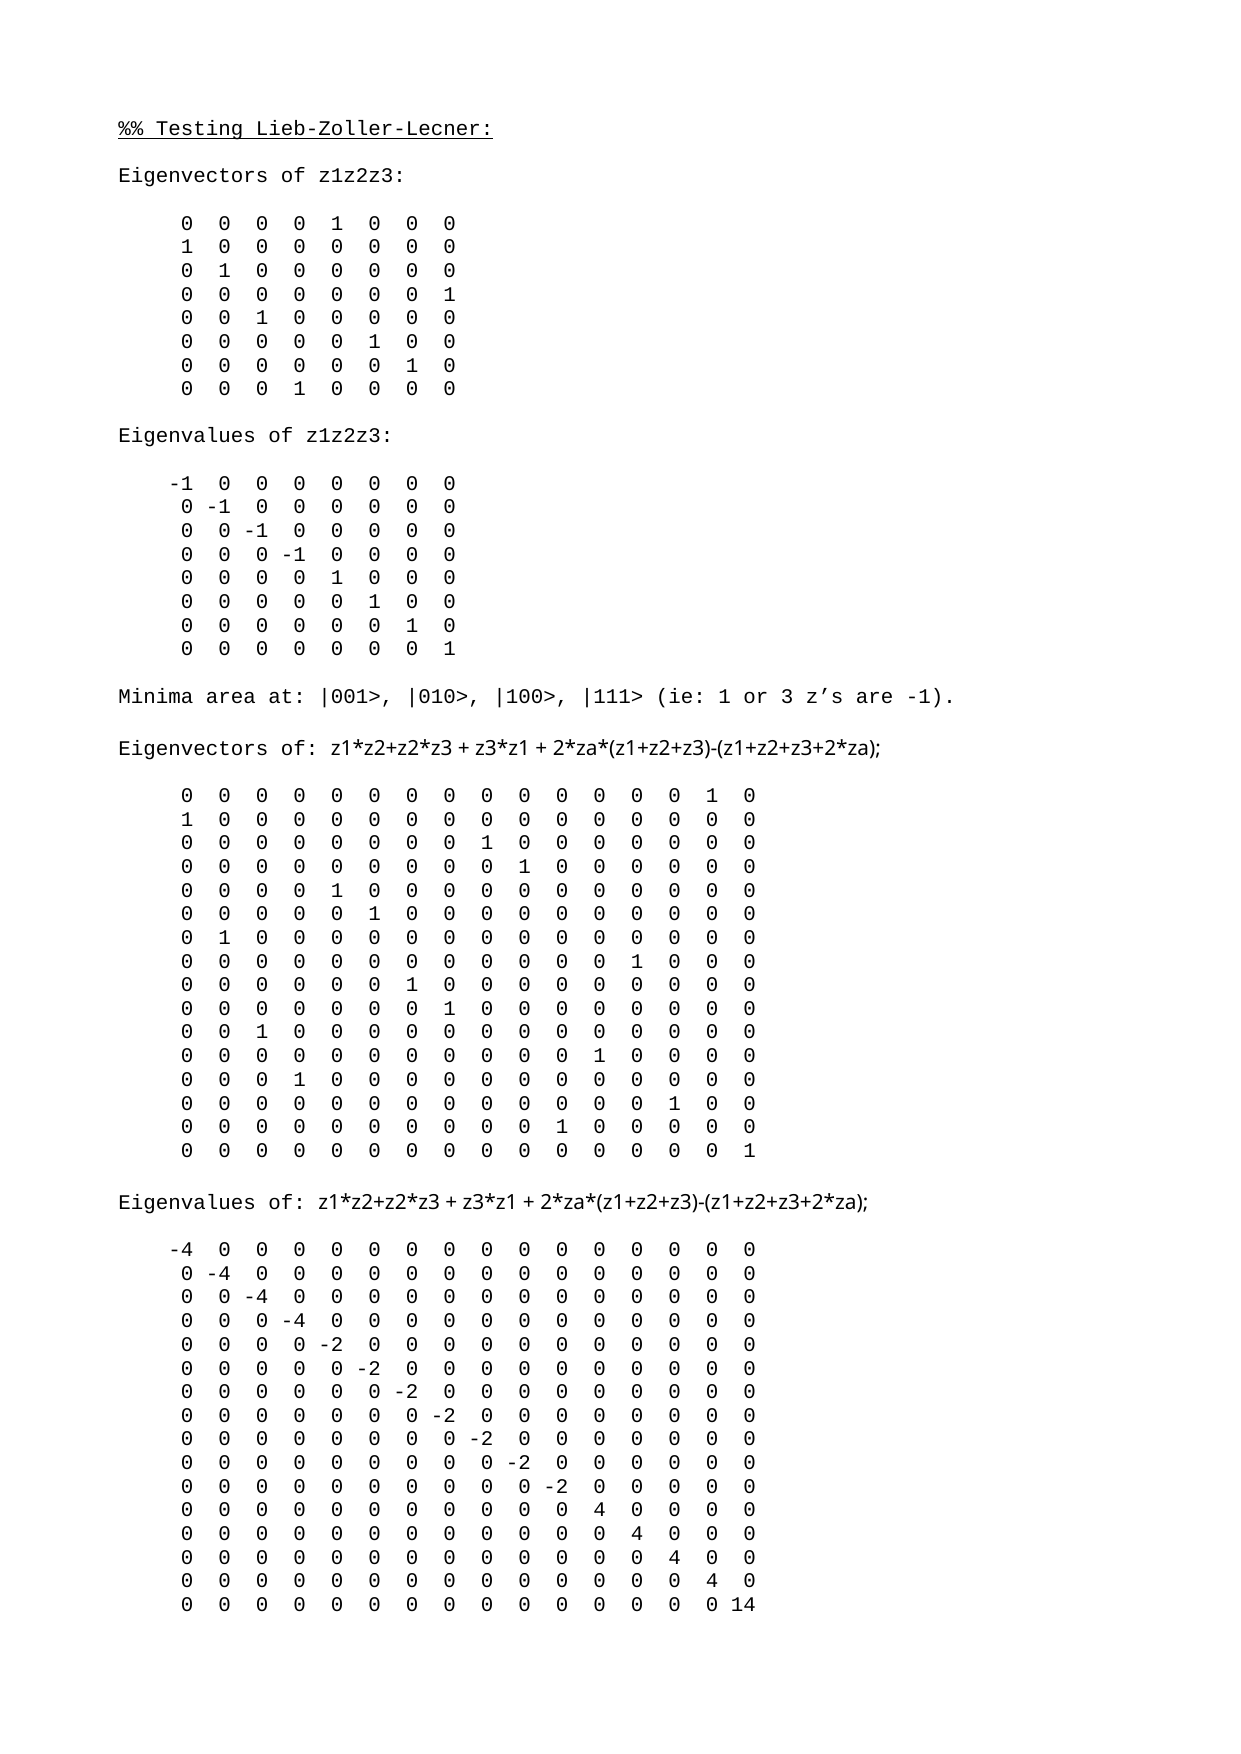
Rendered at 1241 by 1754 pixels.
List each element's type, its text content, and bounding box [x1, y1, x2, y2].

text 0 0 0 -1 0 0 0 0 [118, 544, 1122, 567]
text Eigenvectors of z1z2z3: [118, 165, 1122, 189]
text Eigenvalues of z1z2z3: [118, 426, 1122, 449]
text 0 0 1 0 0 0 0 0 [118, 307, 1122, 331]
text 0 0 0 0 0 0 0 0 0 0 0 1 0 0 0 0 [118, 1045, 1122, 1069]
text 0 0 0 0 0 0 0 0 1 0 0 0 0 0 0 0 [118, 832, 1122, 856]
text 0 0 0 1 0 0 0 0 0 0 0 0 0 0 0 0 [118, 1069, 1122, 1092]
text 0 0 0 0 1 0 0 0 0 0 0 0 0 0 0 0 [118, 880, 1122, 903]
text 0 0 0 0 1 0 0 0 [118, 567, 1122, 591]
text 0 0 0 0 0 0 0 0 0 0 0 0 0 1 0 0 [118, 1092, 1122, 1116]
text 0 0 0 0 0 0 0 1 0 0 0 0 0 0 0 0 [118, 998, 1122, 1022]
text 0 0 0 0 0 0 0 0 0 0 0 0 0 4 0 0 [118, 1547, 1122, 1570]
text Minima area at: |001>, |010>, |100>, |111> (ie: 1 or 3 z’s are -1). [118, 686, 1122, 709]
text %% Testing Lieb-Zoller-Lecner: [118, 118, 1122, 142]
text 0 0 0 0 0 0 0 0 0 0 0 0 0 0 4 0 [118, 1570, 1122, 1594]
text 0 0 0 0 0 0 1 0 [118, 615, 1122, 638]
text 0 -1 0 0 0 0 0 0 [118, 496, 1122, 520]
text 0 0 -4 0 0 0 0 0 0 0 0 0 0 0 0 0 [118, 1287, 1122, 1310]
text 0 0 0 0 0 0 0 1 [118, 638, 1122, 662]
text 0 1 0 0 0 0 0 0 [118, 260, 1122, 284]
text 1 0 0 0 0 0 0 0 0 0 0 0 0 0 0 0 [118, 809, 1122, 832]
text 0 0 0 0 0 0 0 1 [118, 284, 1122, 307]
text -1 0 0 0 0 0 0 0 [118, 473, 1122, 496]
text 0 0 0 0 0 0 -2 0 0 0 0 0 0 0 0 0 [118, 1381, 1122, 1405]
text 0 0 0 0 0 0 0 0 0 0 0 0 4 0 0 0 [118, 1523, 1122, 1547]
text 0 0 0 0 0 0 0 0 0 -2 0 0 0 0 0 0 [118, 1452, 1122, 1476]
text 0 0 0 0 0 0 1 0 [118, 354, 1122, 378]
text 0 0 0 0 0 0 1 0 0 0 0 0 0 0 0 0 [118, 974, 1122, 998]
text 0 0 0 0 0 1 0 0 0 0 0 0 0 0 0 0 [118, 903, 1122, 927]
text 0 0 0 0 0 -2 0 0 0 0 0 0 0 0 0 0 [118, 1357, 1122, 1381]
text 0 0 -1 0 0 0 0 0 [118, 520, 1122, 544]
text 0 0 0 0 0 0 0 0 0 0 0 4 0 0 0 0 [118, 1499, 1122, 1523]
text 0 0 0 0 0 0 0 0 0 0 0 0 1 0 0 0 [118, 951, 1122, 974]
text 0 0 0 0 0 0 0 0 0 0 0 0 0 0 1 0 [118, 785, 1122, 809]
text 0 0 0 0 0 0 0 0 0 0 0 0 0 0 0 14 [118, 1594, 1122, 1618]
text Eigenvalues of: z1*z2+z2*z3 + z3*z1 + 2*za*(z1+z2+z3)-(z1+z2+z3+2*za); [118, 1187, 1122, 1216]
text 0 0 0 0 0 0 0 0 0 1 0 0 0 0 0 0 [118, 856, 1122, 880]
text -4 0 0 0 0 0 0 0 0 0 0 0 0 0 0 0 [118, 1239, 1122, 1263]
text 1 0 0 0 0 0 0 0 [118, 236, 1122, 260]
text 0 0 0 0 0 1 0 0 [118, 591, 1122, 615]
text 0 0 0 0 0 0 0 0 0 0 0 0 0 0 0 1 [118, 1140, 1122, 1163]
text 0 0 0 0 0 1 0 0 [118, 331, 1122, 354]
text 0 1 0 0 0 0 0 0 0 0 0 0 0 0 0 0 [118, 927, 1122, 951]
text 0 0 0 0 -2 0 0 0 0 0 0 0 0 0 0 0 [118, 1334, 1122, 1357]
text 0 0 0 0 1 0 0 0 [118, 213, 1122, 236]
text 0 0 0 1 0 0 0 0 [118, 378, 1122, 402]
text 0 0 0 0 0 0 0 0 0 0 -2 0 0 0 0 0 [118, 1476, 1122, 1499]
text 0 0 0 0 0 0 0 -2 0 0 0 0 0 0 0 0 [118, 1405, 1122, 1428]
text Eigenvectors of: z1*z2+z2*z3 + z3*z1 + 2*za*(z1+z2+z3)-(z1+z2+z3+2*za); [118, 733, 1122, 761]
text 0 0 0 0 0 0 0 0 -2 0 0 0 0 0 0 0 [118, 1428, 1122, 1452]
text 0 -4 0 0 0 0 0 0 0 0 0 0 0 0 0 0 [118, 1263, 1122, 1287]
text 0 0 0 -4 0 0 0 0 0 0 0 0 0 0 0 0 [118, 1310, 1122, 1334]
text 0 0 1 0 0 0 0 0 0 0 0 0 0 0 0 0 [118, 1022, 1122, 1045]
text 0 0 0 0 0 0 0 0 0 0 1 0 0 0 0 0 [118, 1116, 1122, 1140]
